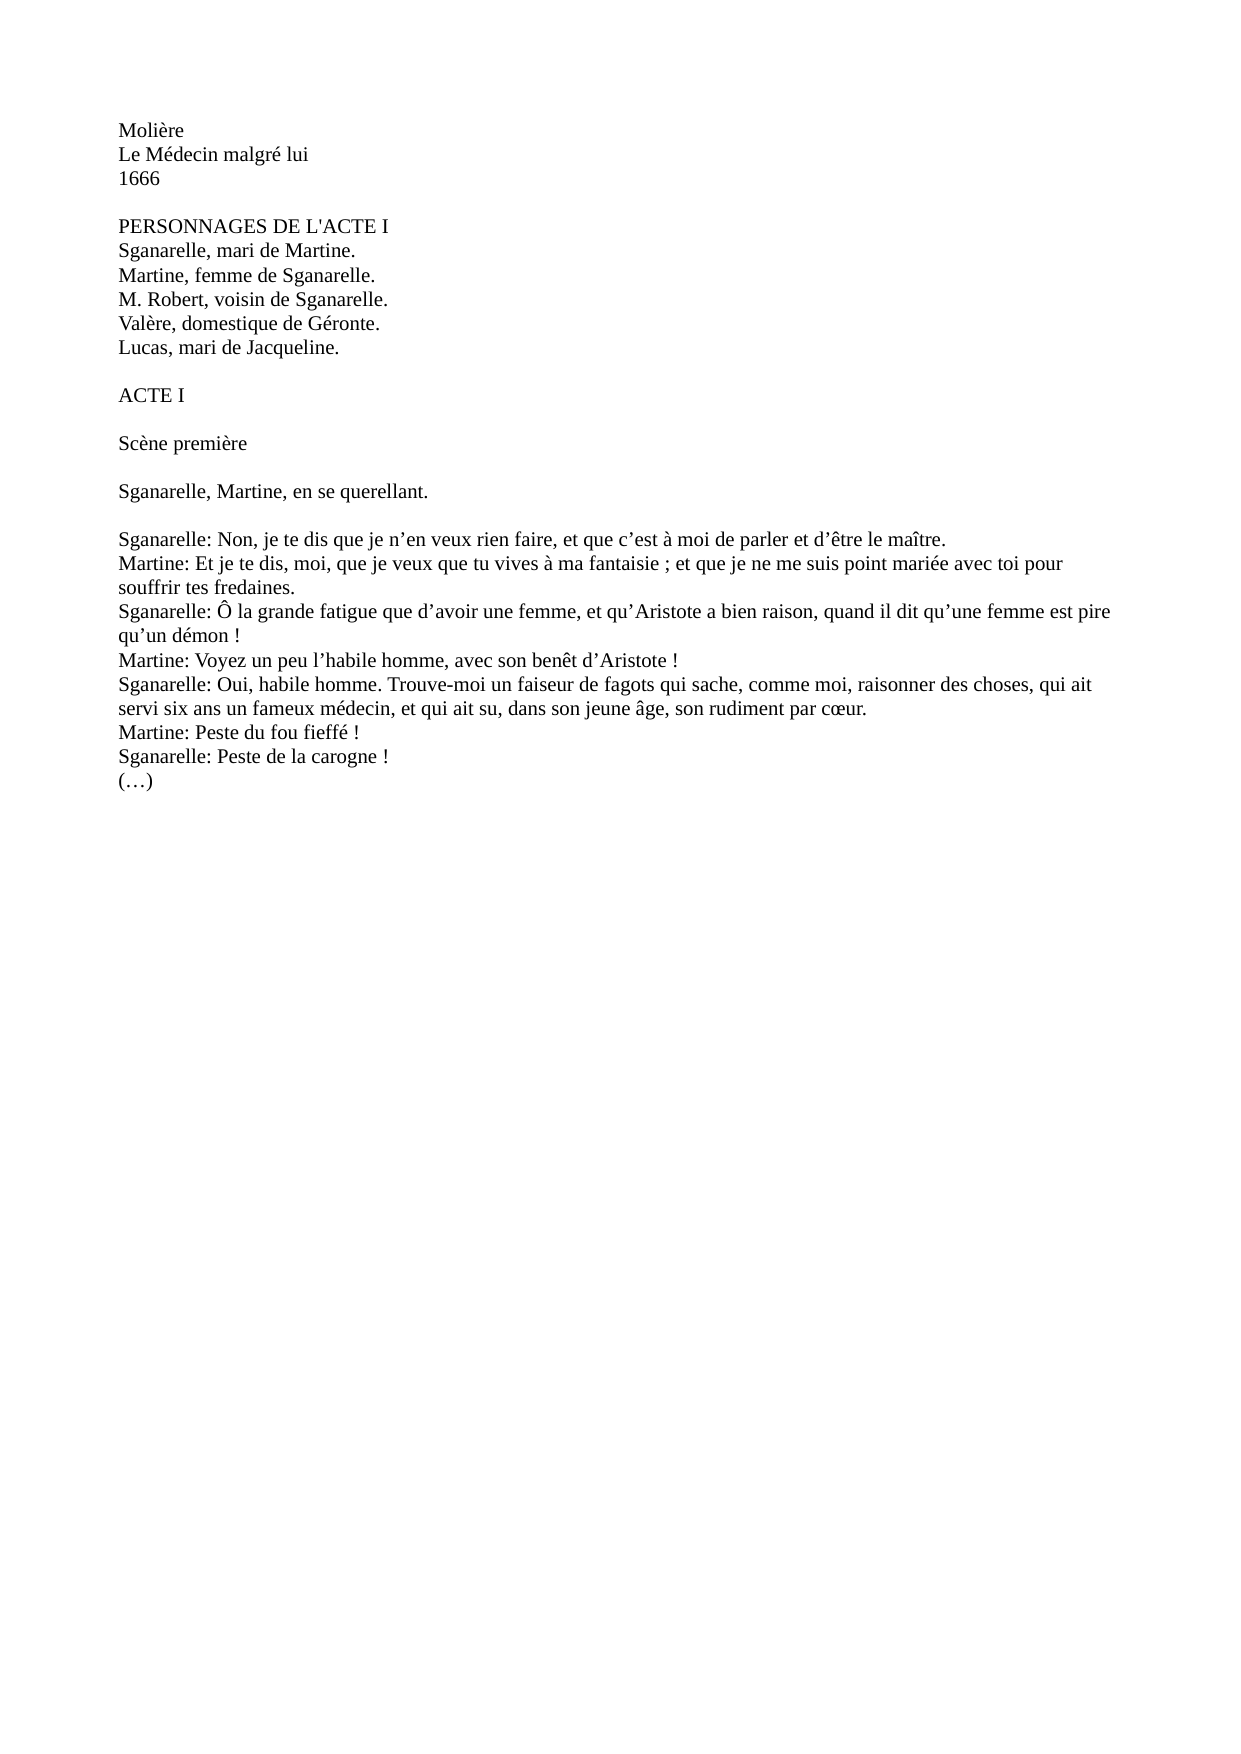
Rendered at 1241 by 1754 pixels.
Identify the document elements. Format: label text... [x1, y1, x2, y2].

text Sganarelle, mari de Martine. [118, 238, 1122, 262]
text Martine: Voyez un peu l’habile homme, avec son benêt d’Aristote ! [118, 647, 1122, 672]
text (…) [118, 768, 1122, 792]
text Martine: Peste du fou fieffé ! [118, 720, 1122, 744]
text Sganarelle: Oui, habile homme. Trouve-moi un faiseur de fagots qui sache, comme moi, raisonner des choses, qui ait servi six ans un fameux médecin, et qui ait su, dans son jeune âge, son rudiment par cœur. [118, 672, 1122, 720]
text Sganarelle: Ô la grande fatigue que d’avoir une femme, et qu’Aristote a bien raison, quand il dit qu’une femme est pire qu’un démon ! [118, 599, 1122, 647]
text 1666 [118, 166, 1122, 190]
text Le Médecin malgré lui [118, 142, 1122, 166]
text Lucas, mari de Jacqueline. [118, 335, 1122, 359]
text M. Robert, voisin de Sganarelle. [118, 287, 1122, 311]
text Scène première [118, 431, 1122, 455]
text Molière [118, 118, 1122, 142]
text Sganarelle: Peste de la carogne ! [118, 744, 1122, 768]
text PERSONNAGES DE L'ACTE I [118, 214, 1122, 238]
text Martine: Et je te dis, moi, que je veux que tu vives à ma fantaisie ; et que je ne me suis point mariée avec toi pour souffrir tes fredaines. [118, 551, 1122, 599]
text Sganarelle: Non, je te dis que je n’en veux rien faire, et que c’est à moi de parler et d’être le maître. [118, 527, 1122, 551]
text Valère, domestique de Géronte. [118, 311, 1122, 335]
text Martine, femme de Sganarelle. [118, 262, 1122, 287]
text ACTE I [118, 383, 1122, 407]
text Sganarelle, Martine, en se querellant. [118, 479, 1122, 503]
